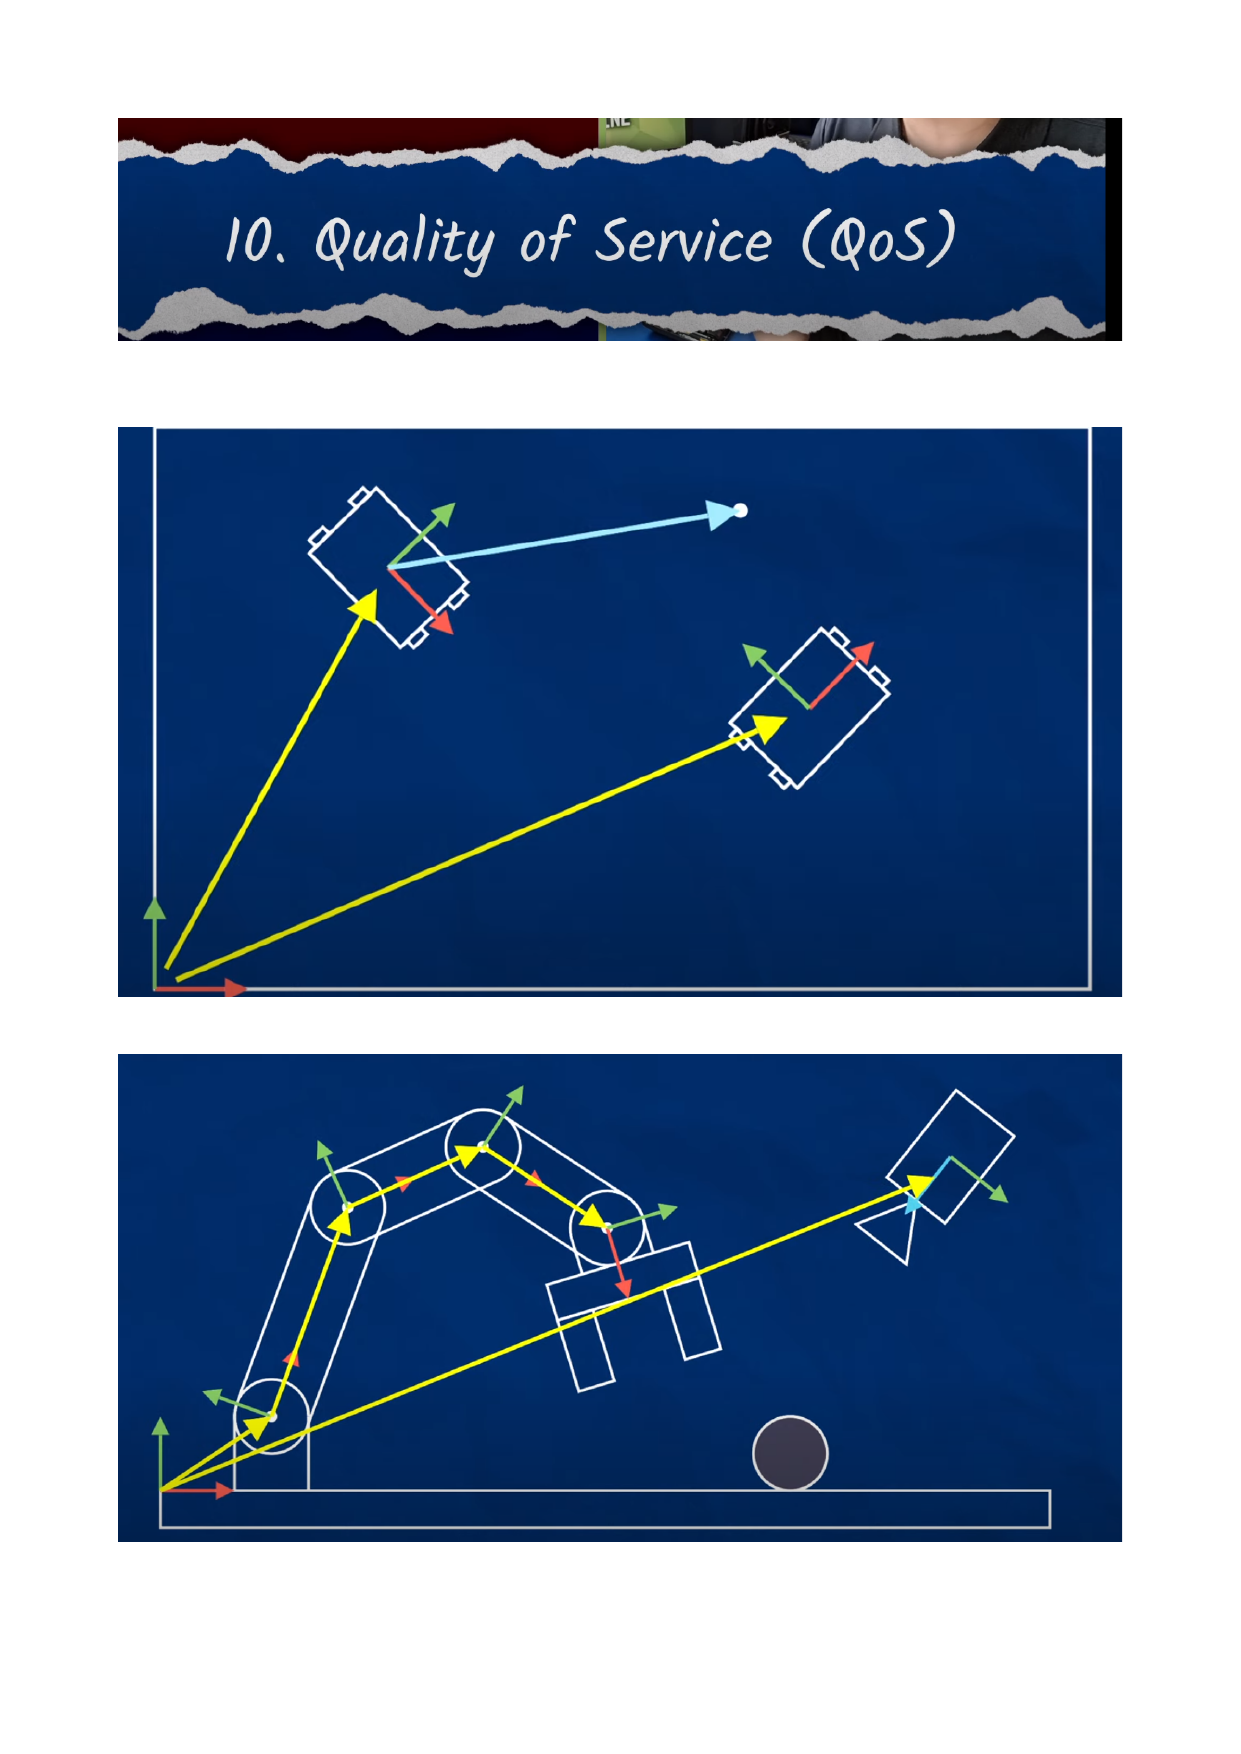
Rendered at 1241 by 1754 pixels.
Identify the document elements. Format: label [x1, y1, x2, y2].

picture [118, 1054, 1123, 1542]
picture [118, 118, 1123, 341]
picture [118, 427, 1123, 997]
